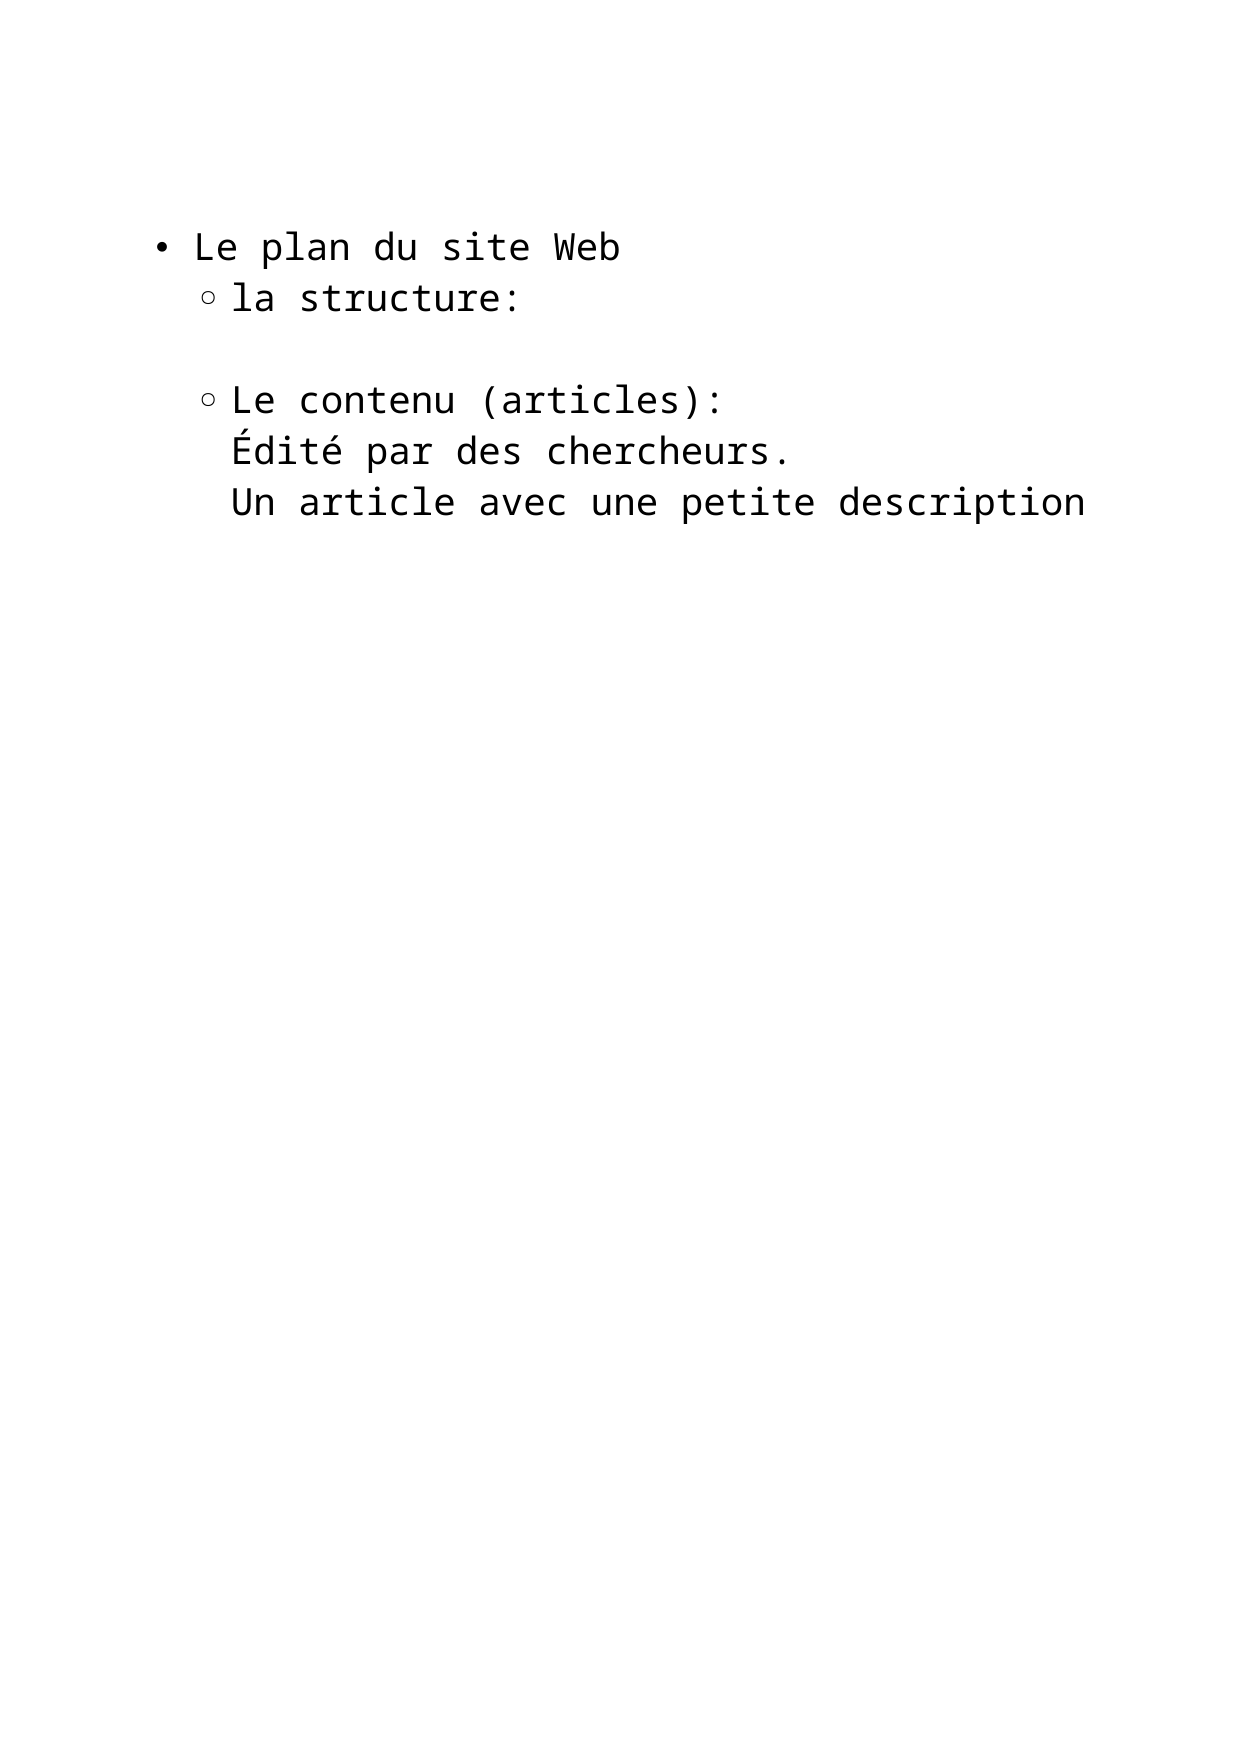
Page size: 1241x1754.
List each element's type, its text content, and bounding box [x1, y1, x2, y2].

list Le plan du site Web [156, 220, 1122, 271]
list Un article avec une petite description [193, 475, 1122, 526]
list Édité par des chercheurs. [193, 424, 1122, 475]
list Le contenu (articles): [193, 373, 1122, 424]
list la structure: [193, 271, 1122, 322]
